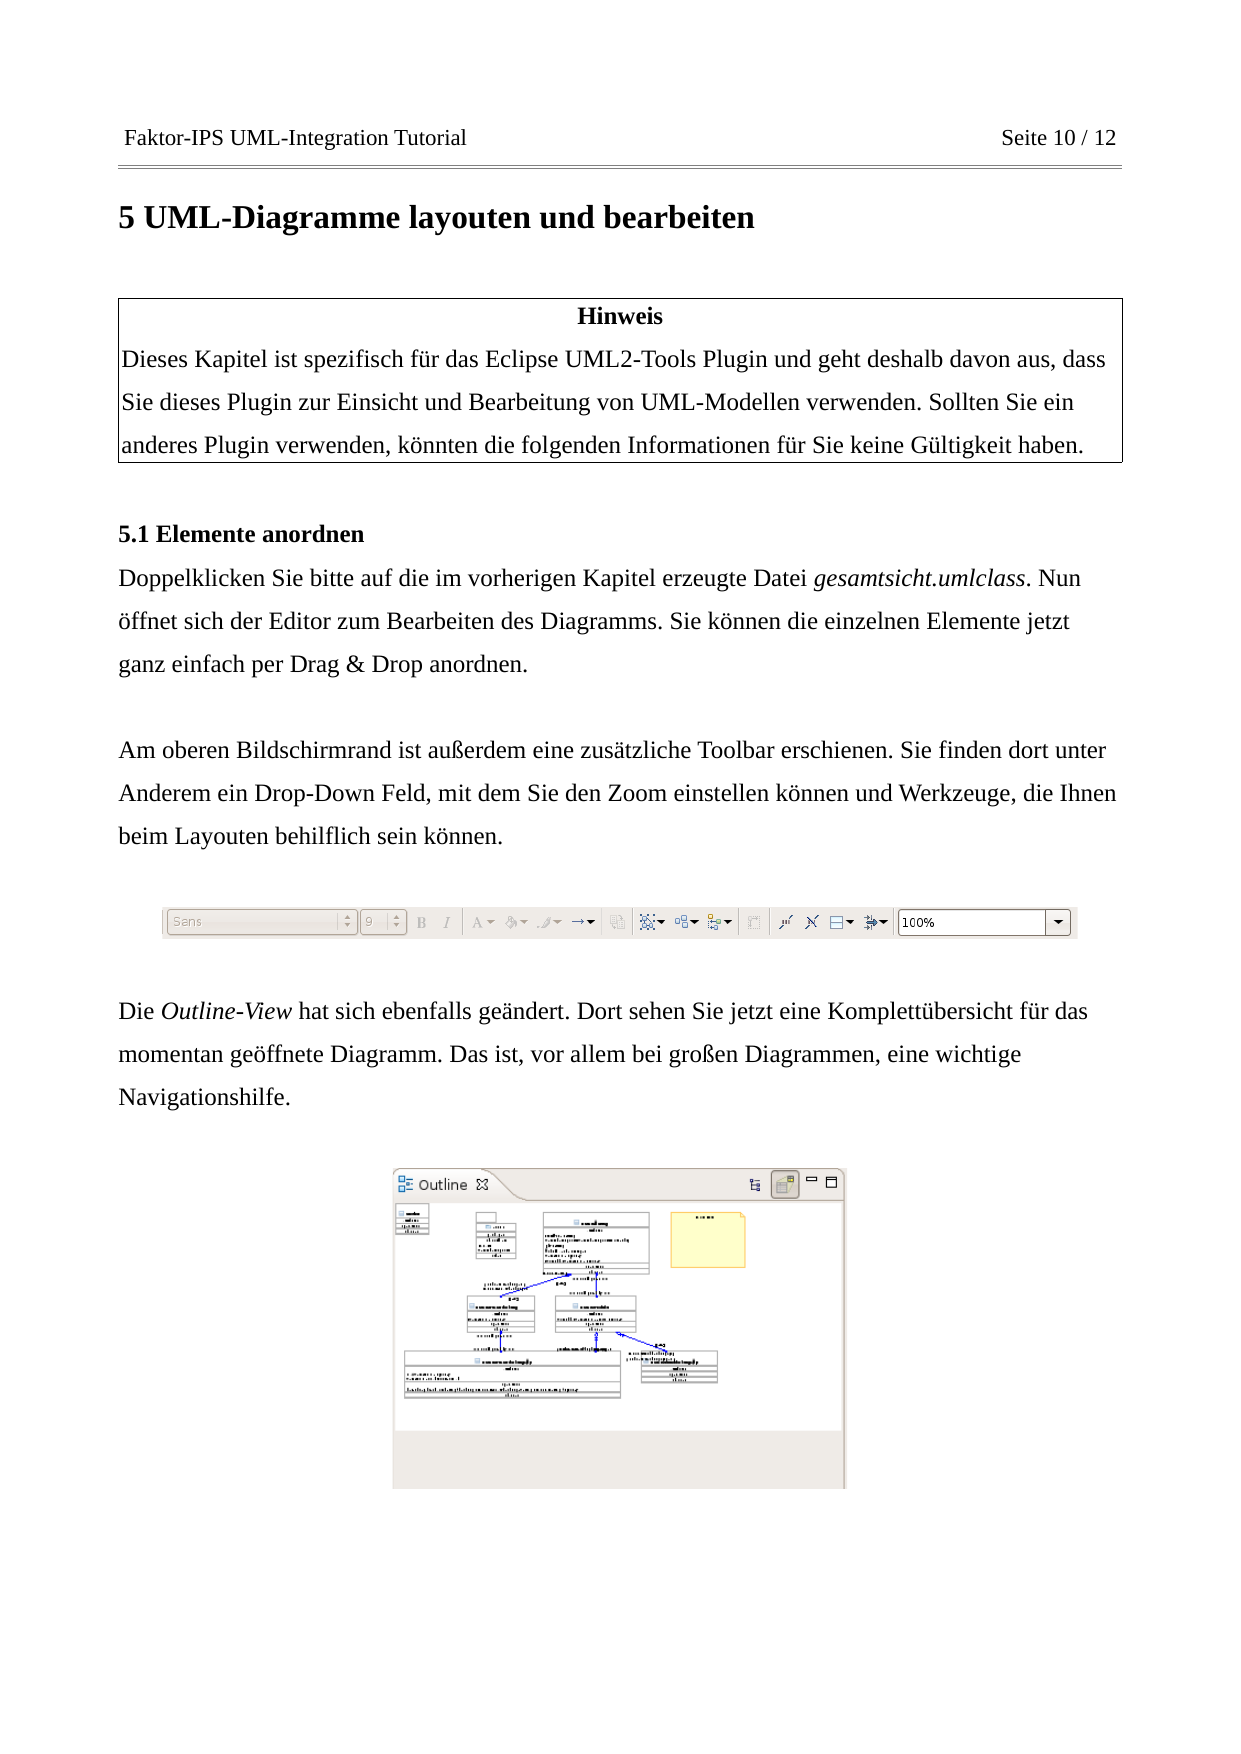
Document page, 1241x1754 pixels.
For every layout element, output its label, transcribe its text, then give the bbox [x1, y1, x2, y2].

text Am oberen Bildschirmrand ist außerdem eine zusätzliche Toolbar erschienen. Sie finden dort unter Anderem ein Drop-Down Feld, mit dem Sie den Zoom einstellen können und Werkzeuge, die Ihnen beim Layouten behilflich sein können. [118, 735, 1122, 850]
text 5.1 Elemente anordnen [118, 519, 1122, 548]
picture [392, 1168, 848, 1489]
text Hinweis [119, 299, 1122, 330]
text Dieses Kapitel ist spezifisch für das Eclipse UML2-Tools Plugin und geht deshalb davon aus, dass Sie dieses Plugin zur Einsicht und Bearbeitung von UML-Modellen verwenden. Sollten Sie ein anderes Plugin verwenden, könnten die folgenden Informationen für Sie keine Gültigkeit haben. [119, 341, 1122, 462]
text Doppelklicken Sie bitte auf die im vorherigen Kapitel erzeugte Datei gesamtsicht.umlclass. Nun öffnet sich der Editor zum Bearbeiten des Diagramms. Sie können die einzelnen Elemente jetzt ganz einfach per Drag & Drop anordnen. [118, 563, 1122, 678]
text Die Outline-View hat sich ebenfalls geändert. Dort sehen Sie jetzt eine Komplettübersicht für das momentan geöffnete Diagramm. Das ist, vor allem bei großen Diagrammen, eine wichtige Navigationshilfe. [118, 996, 1122, 1111]
text 5 UML-Diagramme layouten und bearbeiten [118, 197, 1122, 236]
picture [162, 907, 1078, 939]
